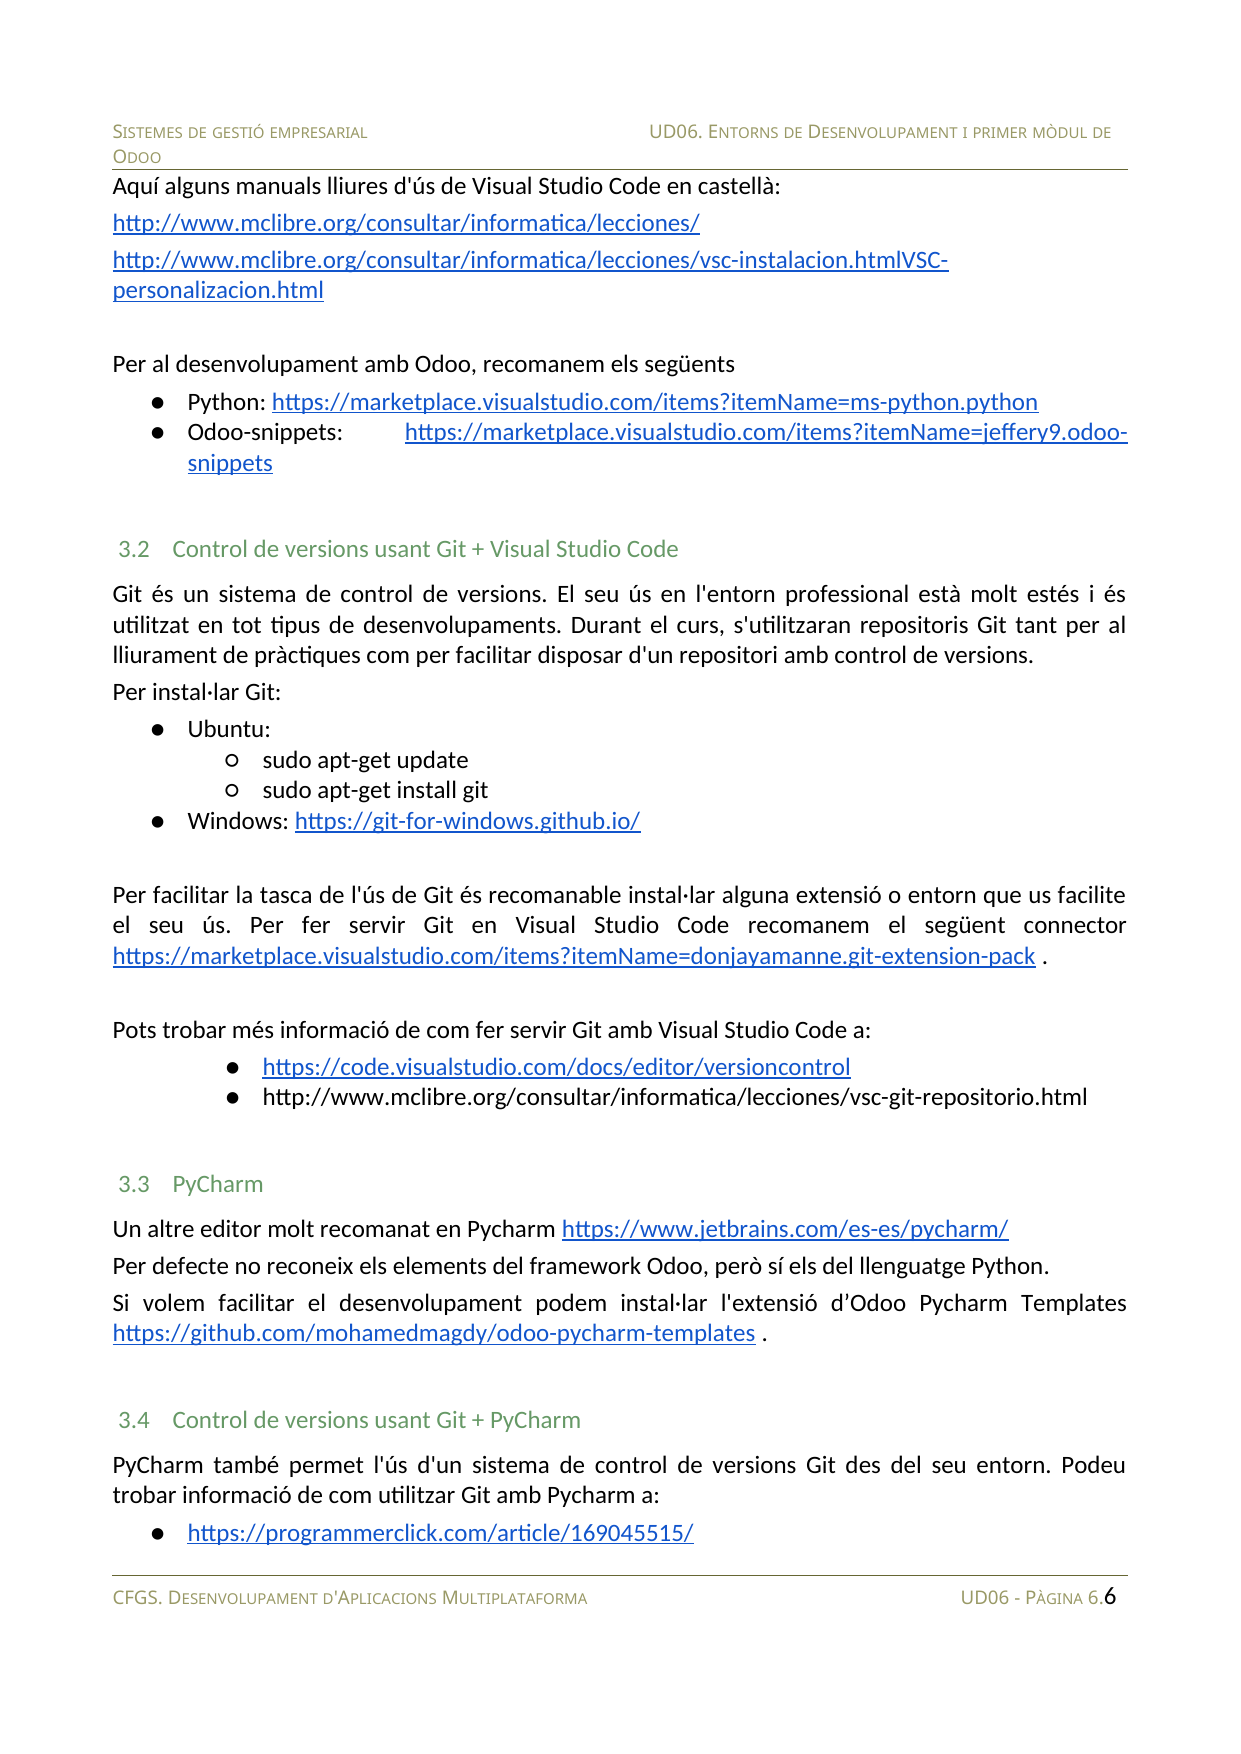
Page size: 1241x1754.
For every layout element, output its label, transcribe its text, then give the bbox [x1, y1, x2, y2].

text Per facilitar la tasca de l'ús de Git és recomanable instal·lar alguna extensió o entorn que us facilite el seu ús. Per fer servir Git en Visual Studio Code recomanem el següent connector https://marketplace.visualstudio.com/items?itemName=donjayamanne.git-extension-pack . [112, 879, 1128, 970]
text http://www.mclibre.org/consultar/informatica/lecciones/ [112, 207, 1128, 238]
text Git és un sistema de control de versions. El seu ús en l'entorn professional està molt estés i és utilitzat en tot tipus de desenvolupaments. Durant el curs, s'utilitzaran repositoris Git tant per al lliurament de pràctiques com per facilitar disposar d'un repositori amb control de versions. [112, 578, 1128, 670]
list https://code.visualstudio.com/docs/editor/versioncontrol [225, 1051, 1128, 1081]
subtitle PyCharm [112, 1168, 1128, 1198]
subtitle Control de versions usant Git + Visual Studio Code [112, 533, 1128, 563]
text Per al desenvolupament amb Odoo, recomanem els següents [112, 349, 1128, 379]
list http://www.mclibre.org/consultar/informatica/lecciones/vsc-git-repositorio.html [225, 1081, 1128, 1112]
list Odoo-snippets: https://marketplace.visualstudio.com/items?itemName=jeffery9.odoo-snippets [150, 416, 1128, 477]
list Python: https://marketplace.visualstudio.com/items?itemName=ms-python.python [150, 386, 1128, 416]
list sudo apt-get install git [225, 774, 1128, 805]
text Un altre editor molt recomanat en Pycharm https://www.jetbrains.com/es-es/pycharm/ [112, 1213, 1128, 1243]
text Per defecte no reconeix els elements del framework Odoo, però sí els del llenguatge Python. [112, 1250, 1128, 1281]
list Windows: https://git-for-windows.github.io/ [150, 805, 1128, 835]
list https://programmerclick.com/article/169045515/ [150, 1517, 1128, 1547]
list sudo apt-get update [225, 744, 1128, 774]
text Si volem facilitar el desenvolupament podem instal·lar l'extensió d’Odoo Pycharm Templates https://github.com/mohamedmagdy/odoo-pycharm-templates . [112, 1287, 1128, 1348]
text Per instal·lar Git: [112, 676, 1128, 707]
subtitle Control de versions usant Git + PyCharm [112, 1404, 1128, 1434]
text http://www.mclibre.org/consultar/informatica/lecciones/vsc-instalacion.htmlVSC-personalizacion.html [112, 244, 1128, 305]
list Ubuntu: [150, 713, 1128, 744]
text PyCharm també permet l'ús d'un sistema de control de versions Git des del seu entorn. Podeu trobar informació de com utilitzar Git amb Pycharm a: [112, 1449, 1128, 1510]
text Pots trobar més informació de com fer servir Git amb Visual Studio Code a: [112, 1014, 1128, 1044]
text Aquí alguns manuals lliures d'ús de Visual Studio Code en castellà: [112, 170, 1128, 201]
